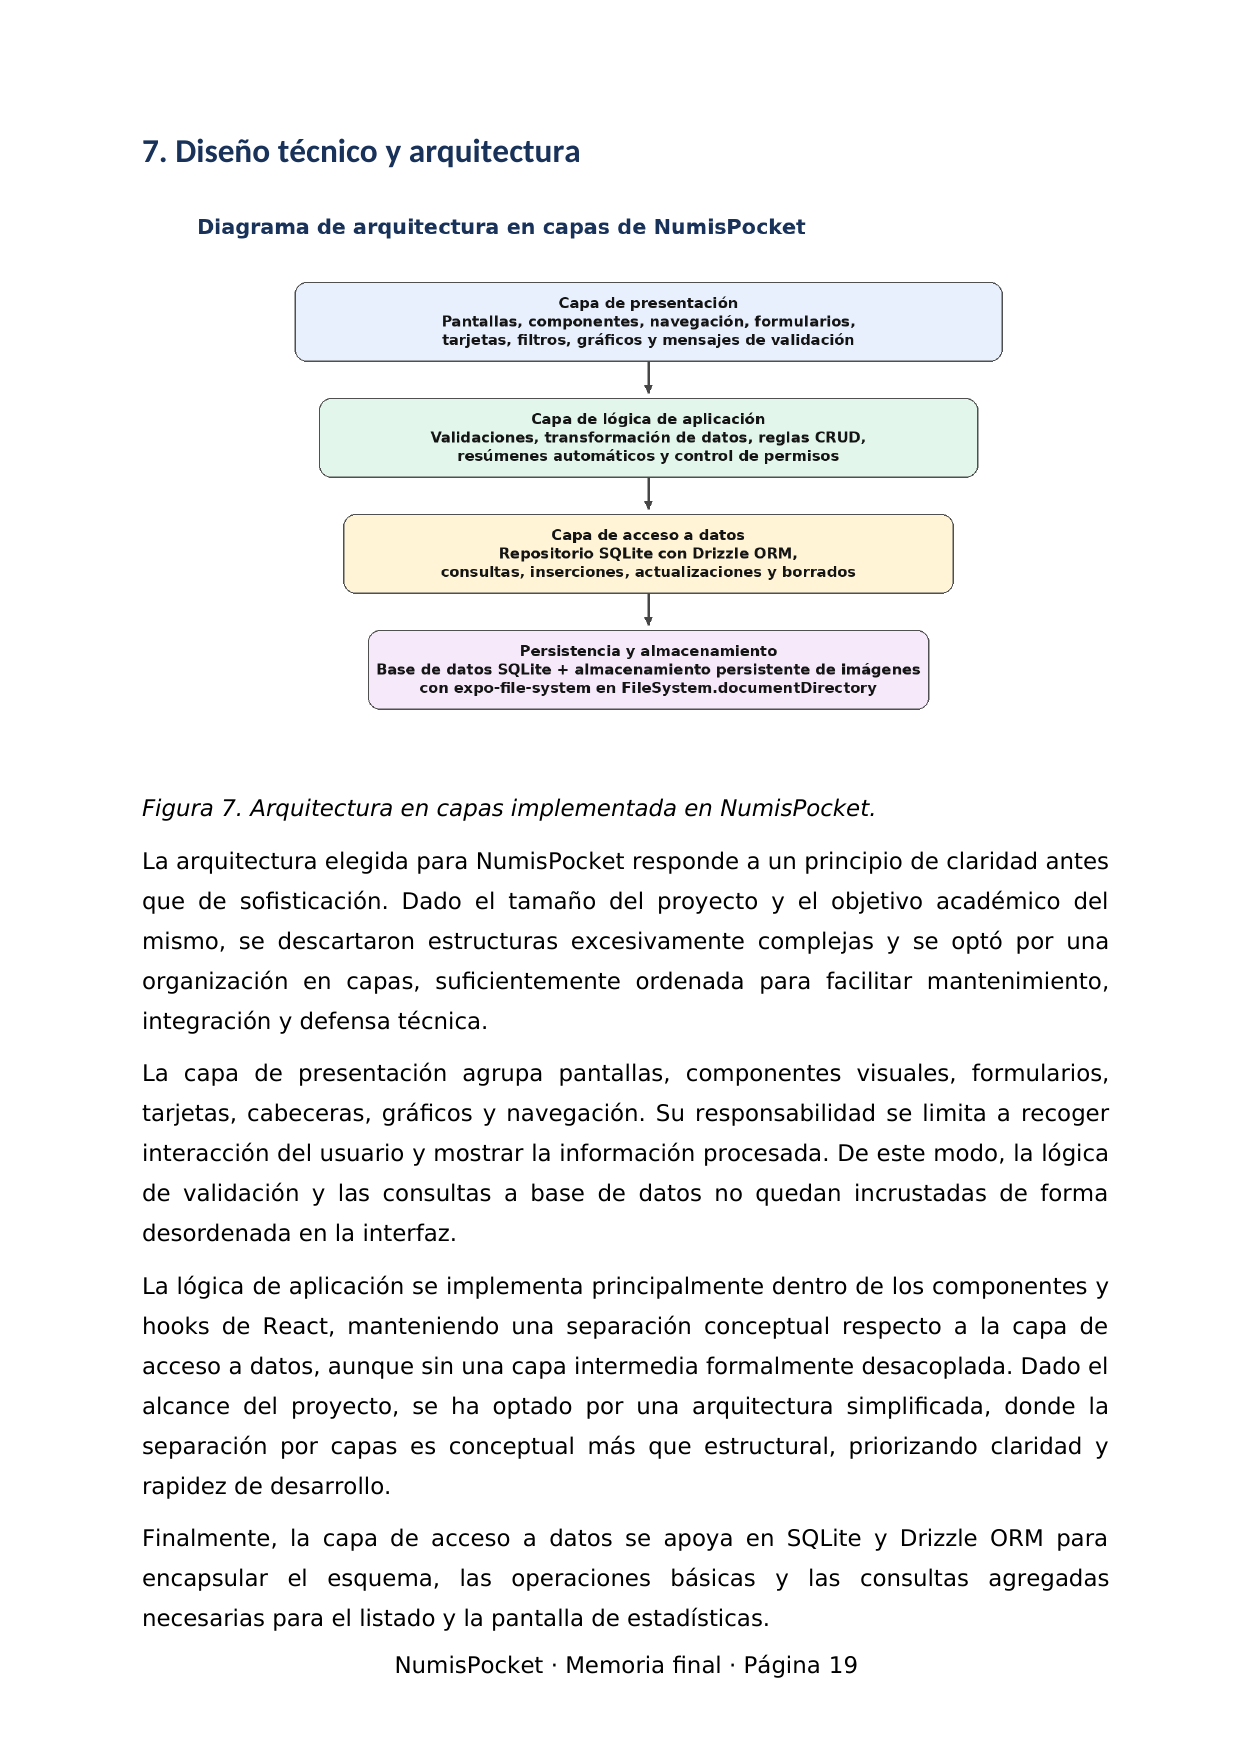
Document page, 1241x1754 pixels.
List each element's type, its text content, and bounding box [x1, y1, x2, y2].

text La arquitectura elegida para NumisPocket responde a un principio de claridad antes que de sofisticación. Dado el tamaño del proyecto y el objetivo académico del mismo, se descartaron estructuras excesivamente complejas y se optó por una organización en capas, suficientemente ordenada para facilitar mantenimiento, integración y defensa técnica. [142, 848, 1110, 1034]
text La lógica de aplicación se implementa principalmente dentro de los componentes y hooks de React, manteniendo una separación conceptual respecto a la capa de acceso a datos, aunque sin una capa intermedia formalmente desacoplada. Dado el alcance del proyecto, se ha optado por una arquitectura simplificada, donde la separación por capas es conceptual más que estructural, priorizando claridad y rapidez de desarrollo. [142, 1273, 1110, 1499]
text Figura 7. Arquitectura en capas implementada en NumisPocket. [142, 795, 1110, 822]
text La capa de presentación agrupa pantallas, componentes visuales, formularios, tarjetas, cabeceras, gráficos y navegación. Su responsabilidad se limita a recoger interacción del usuario y mostrar la información procesada. De este modo, la lógica de validación y las consultas a base de datos no quedan incrustadas de forma desordenada en la interfaz. [142, 1060, 1110, 1247]
text Finalmente, la capa de acceso a datos se apoya en SQLite y Drizzle ORM para encapsular el esquema, las operaciones básicas y las consultas agregadas necesarias para el listado y la pantalla de estadísticas. [142, 1525, 1110, 1632]
subtitle 7. Diseño técnico y arquitectura [142, 130, 1110, 171]
picture [160, 191, 1135, 770]
